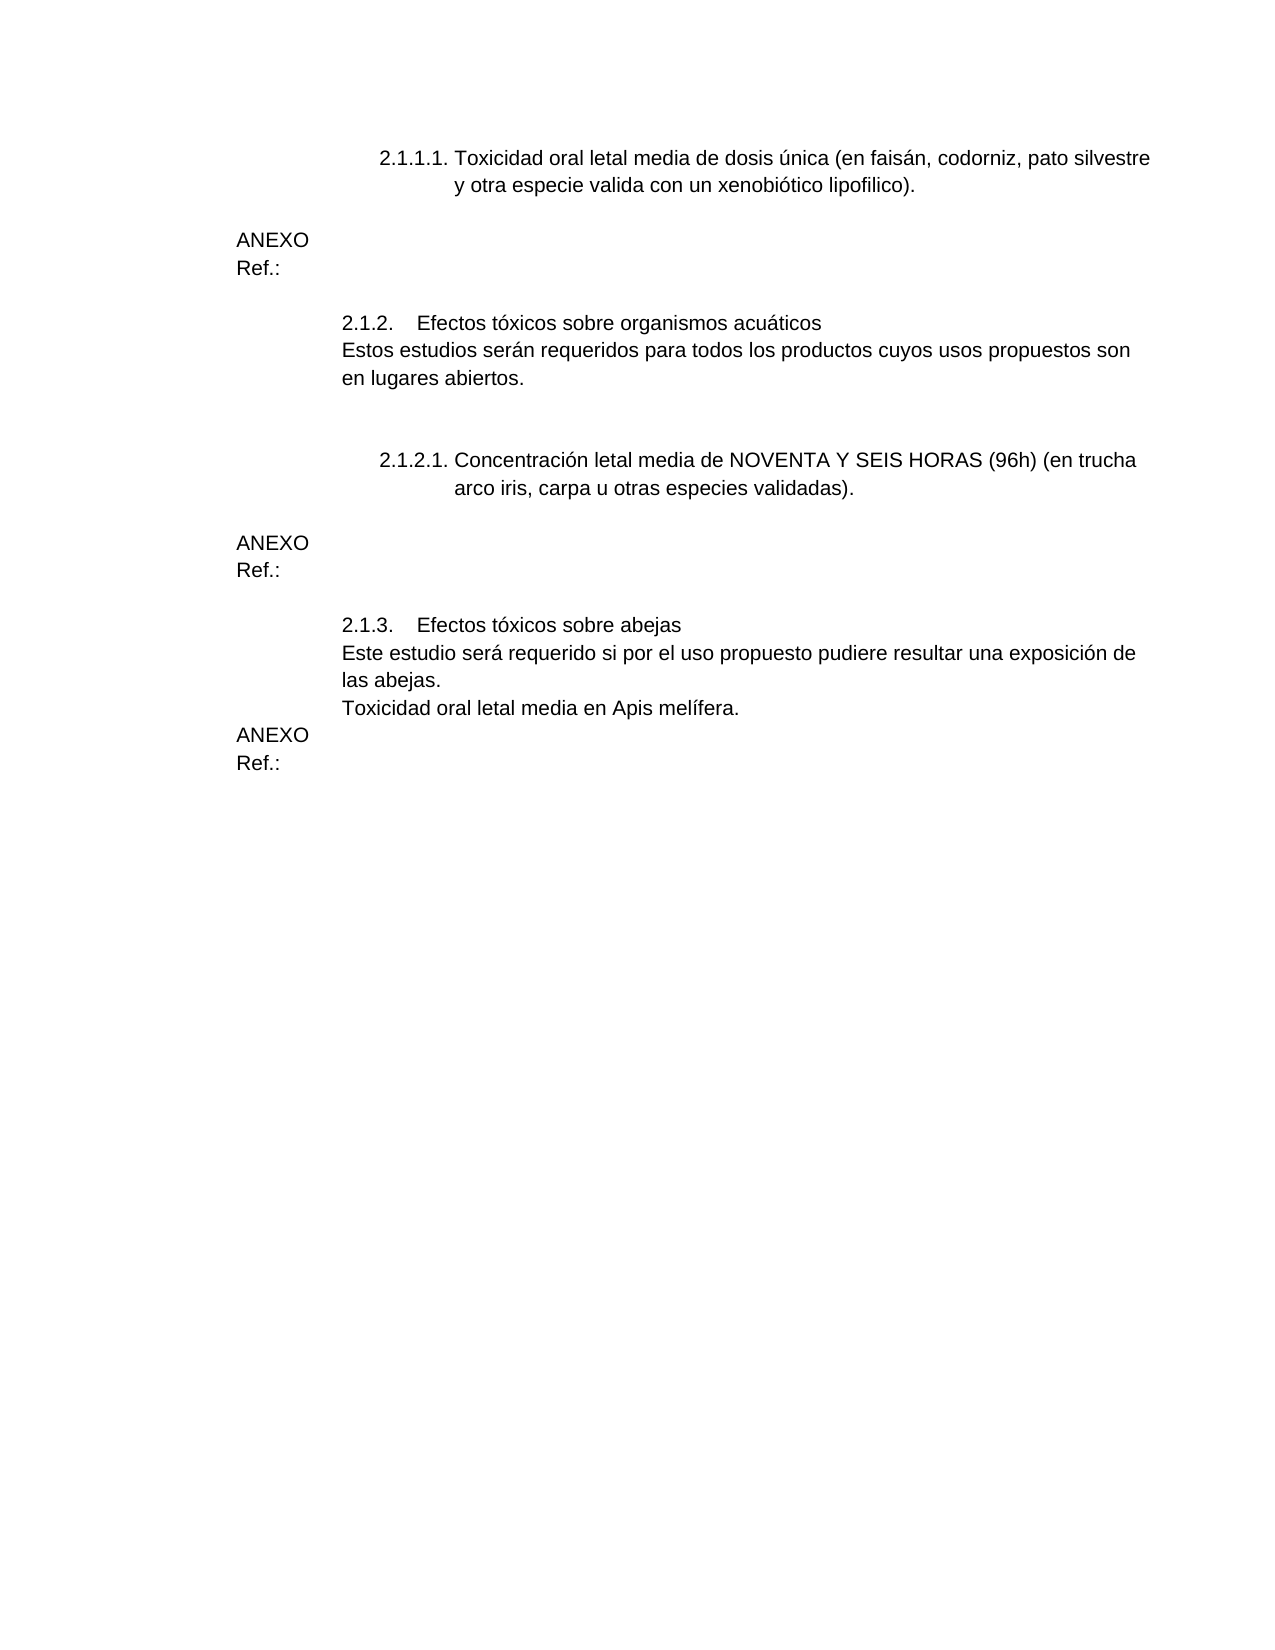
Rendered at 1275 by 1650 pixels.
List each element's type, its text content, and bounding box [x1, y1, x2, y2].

text Ref.: [118, 256, 1157, 279]
list Efectos tóxicos sobre abejas [342, 613, 1157, 637]
list Efectos tóxicos sobre organismos acuáticos [342, 311, 1157, 334]
text ANEXO [118, 531, 1157, 554]
list Toxicidad oral letal media de dosis única (en faisán, codorniz, pato silvestre y otra especie valida con un xenobiótico lipofilico). [379, 146, 1157, 197]
text Ref.: [118, 558, 1157, 582]
list Estos estudios serán requeridos para todos los productos cuyos usos propuestos son en lugares abiertos. [342, 338, 1157, 389]
text ANEXO [118, 228, 1157, 252]
text ANEXO [118, 723, 1157, 747]
text Ref.: [118, 751, 1157, 774]
list Concentración letal media de NOVENTA Y SEIS HORAS (96h) (en trucha arco iris, carpa u otras especies validadas). [379, 448, 1157, 499]
list Toxicidad oral letal media en Apis melífera. [342, 696, 1157, 719]
list Este estudio será requerido si por el uso propuesto pudiere resultar una exposición de las abejas. [342, 641, 1157, 692]
